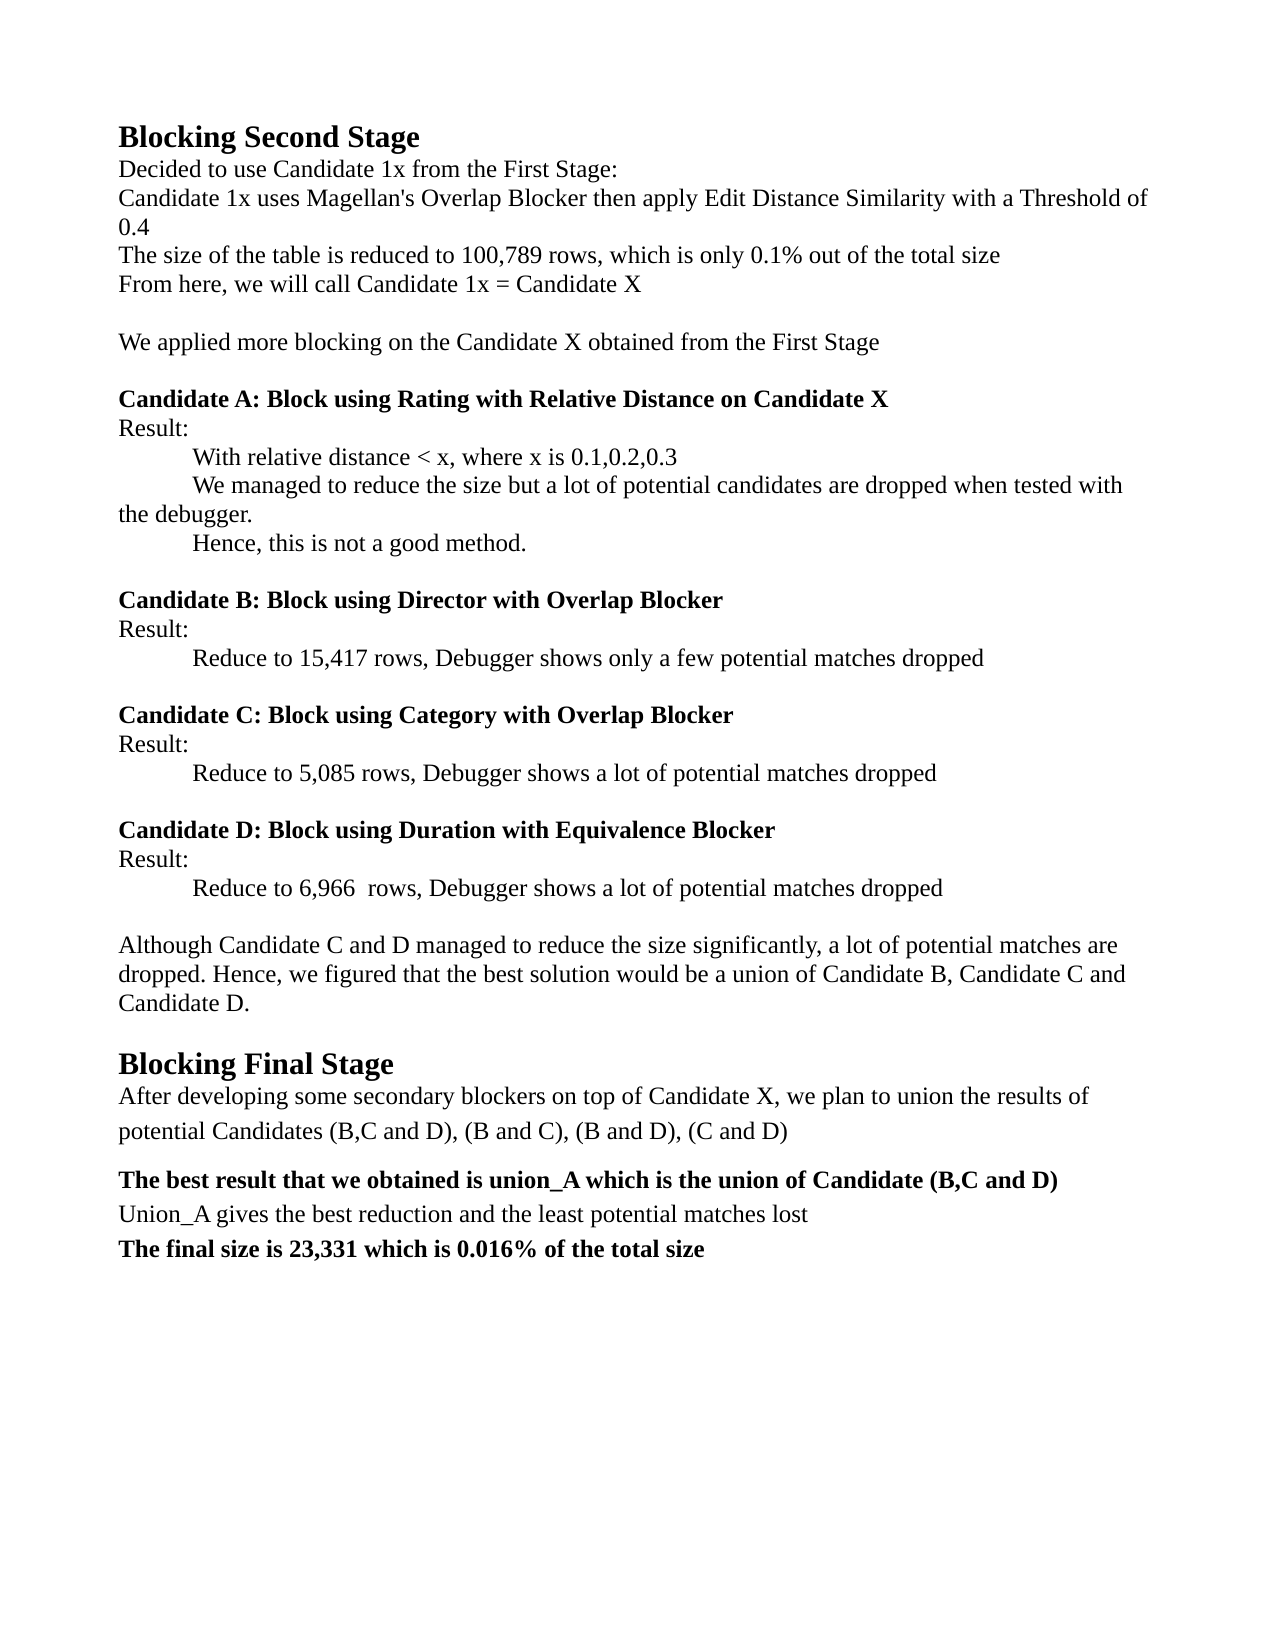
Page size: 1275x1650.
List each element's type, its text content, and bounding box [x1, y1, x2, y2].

text Reduce to 5,085 rows, Debugger shows a lot of potential matches dropped [118, 758, 1157, 787]
text Although Candidate C and D managed to reduce the size significantly, a lot of potential matches are dropped. Hence, we figured that the best solution would be a union of Candidate B, Candidate C and Candidate D. [118, 930, 1157, 1017]
text Decided to use Candidate 1x from the First Stage: [118, 154, 1157, 183]
text Blocking Second Stage [118, 118, 1157, 154]
text Hence, this is not a good method. [118, 528, 1157, 557]
text Candidate C: Block using Category with Overlap Blocker [118, 700, 1157, 729]
text After developing some secondary blockers on top of Candidate X, we plan to union the results of potential Candidates (B,C and D), (B and C), (B and D), (C and D) [118, 1081, 1157, 1144]
text Result: [118, 844, 1157, 873]
text Candidate D: Block using Duration with Equivalence Blocker [118, 815, 1157, 844]
text Result: [118, 614, 1157, 643]
text Reduce to 6,966 rows, Debugger shows a lot of potential matches dropped [118, 873, 1157, 902]
text From here, we will call Candidate 1x = Candidate X [118, 269, 1157, 298]
text Reduce to 15,417 rows, Debugger shows only a few potential matches dropped [118, 643, 1157, 672]
text The best result that we obtained is union_A which is the union of Candidate (B,C and D) Union_A gives the best reduction and the least potential matches lost The final size is 23,331 which is 0.016% of the total size [118, 1165, 1157, 1262]
text Candidate 1x uses Magellan's Overlap Blocker then apply Edit Distance Similarity with a Threshold of 0.4 [118, 183, 1157, 240]
text Candidate A: Block using Rating with Relative Distance on Candidate X [118, 384, 1157, 413]
text The size of the table is reduced to 100,789 rows, which is only 0.1% out of the total size [118, 240, 1157, 269]
text With relative distance < x, where x is 0.1,0.2,0.3 [118, 442, 1157, 470]
text Result: [118, 413, 1157, 442]
text Result: [118, 729, 1157, 758]
text Blocking Final Stage [118, 1045, 1157, 1081]
text We applied more blocking on the Candidate X obtained from the First Stage [118, 327, 1157, 355]
text Candidate B: Block using Director with Overlap Blocker [118, 585, 1157, 614]
text We managed to reduce the size but a lot of potential candidates are dropped when tested with the debugger. [118, 470, 1157, 528]
